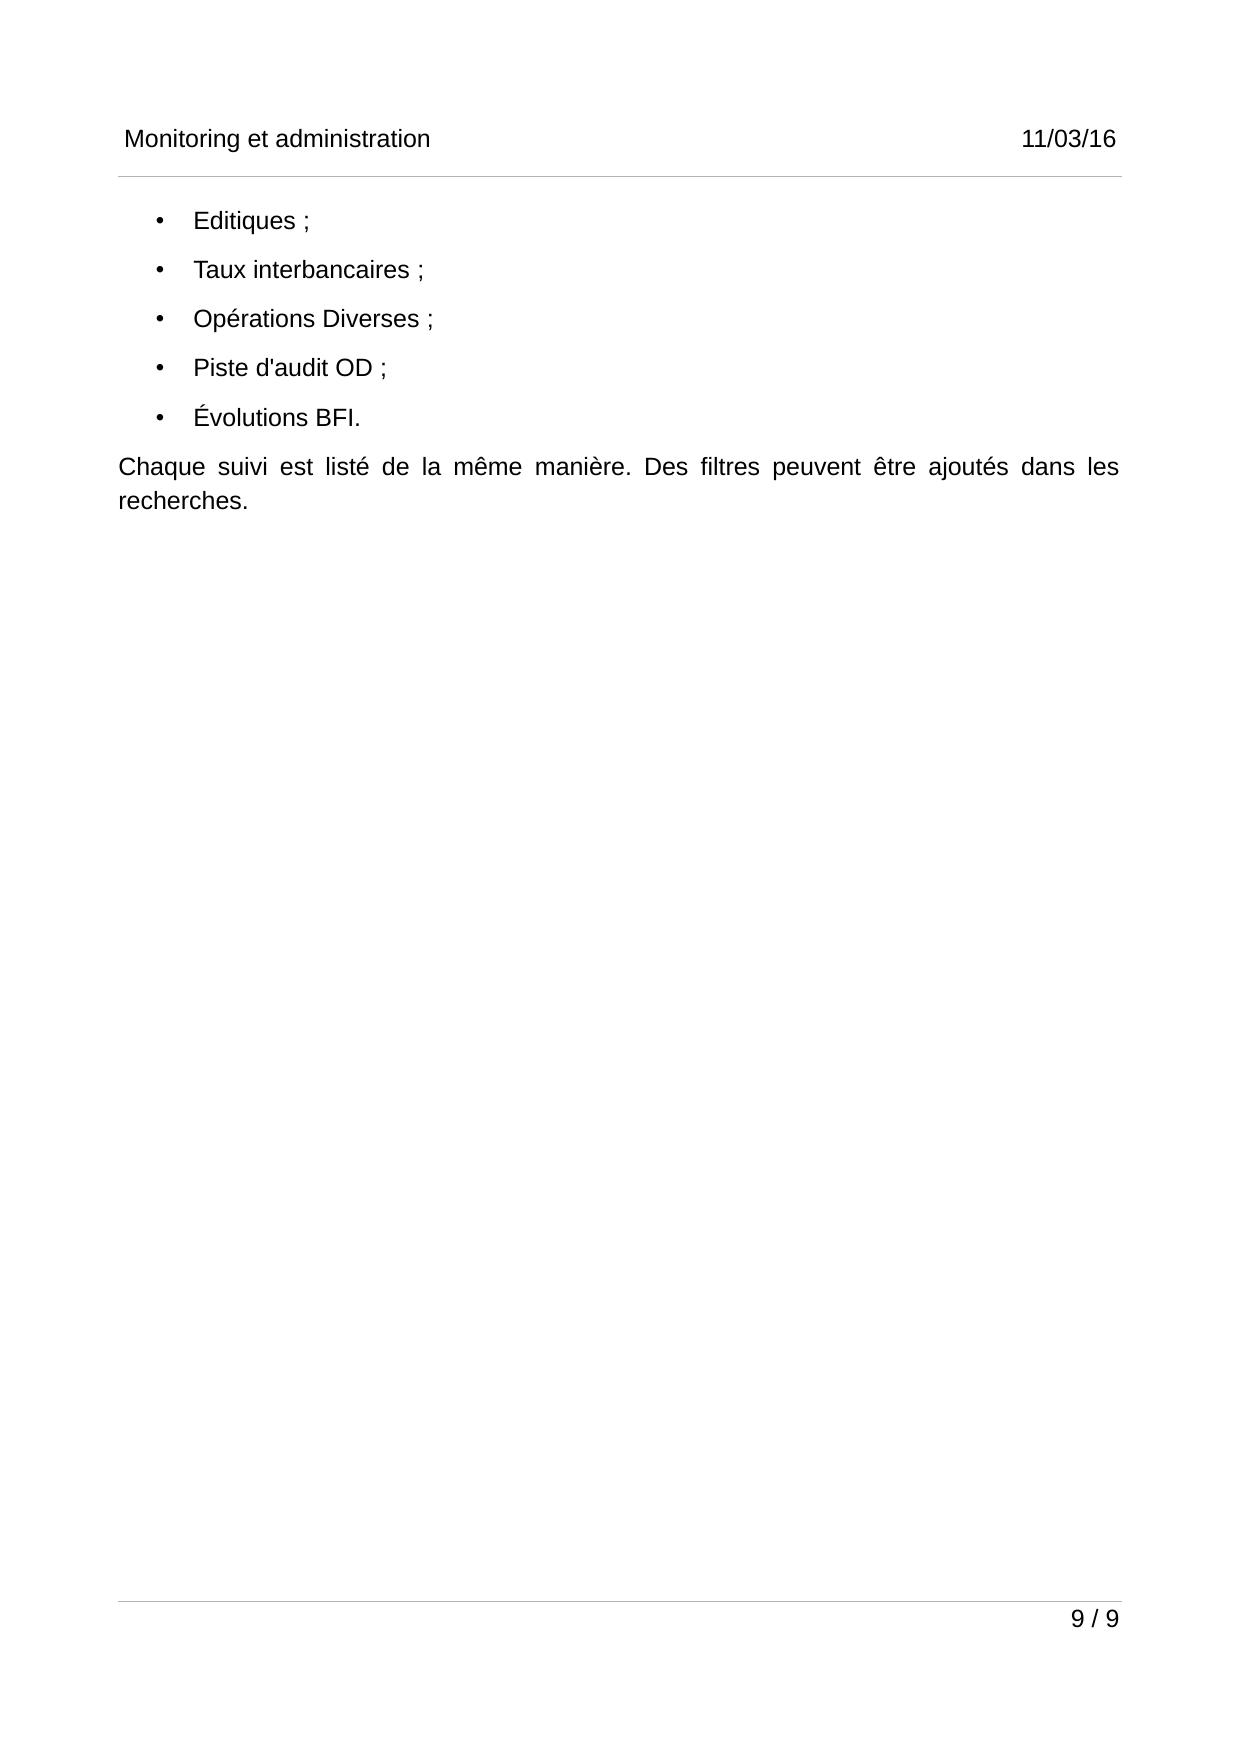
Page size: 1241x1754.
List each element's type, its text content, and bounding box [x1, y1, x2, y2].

list Évolutions BFI. [156, 403, 1122, 431]
list Taux interbancaires ; [156, 255, 1122, 284]
list Piste d'audit OD ; [156, 353, 1122, 382]
text Chaque suivi est listé de la même manière. Des filtres peuvent être ajoutés dans les recherches. [118, 452, 1122, 515]
list Editiques ; [156, 206, 1122, 235]
list Opérations Diverses ; [156, 304, 1122, 333]
